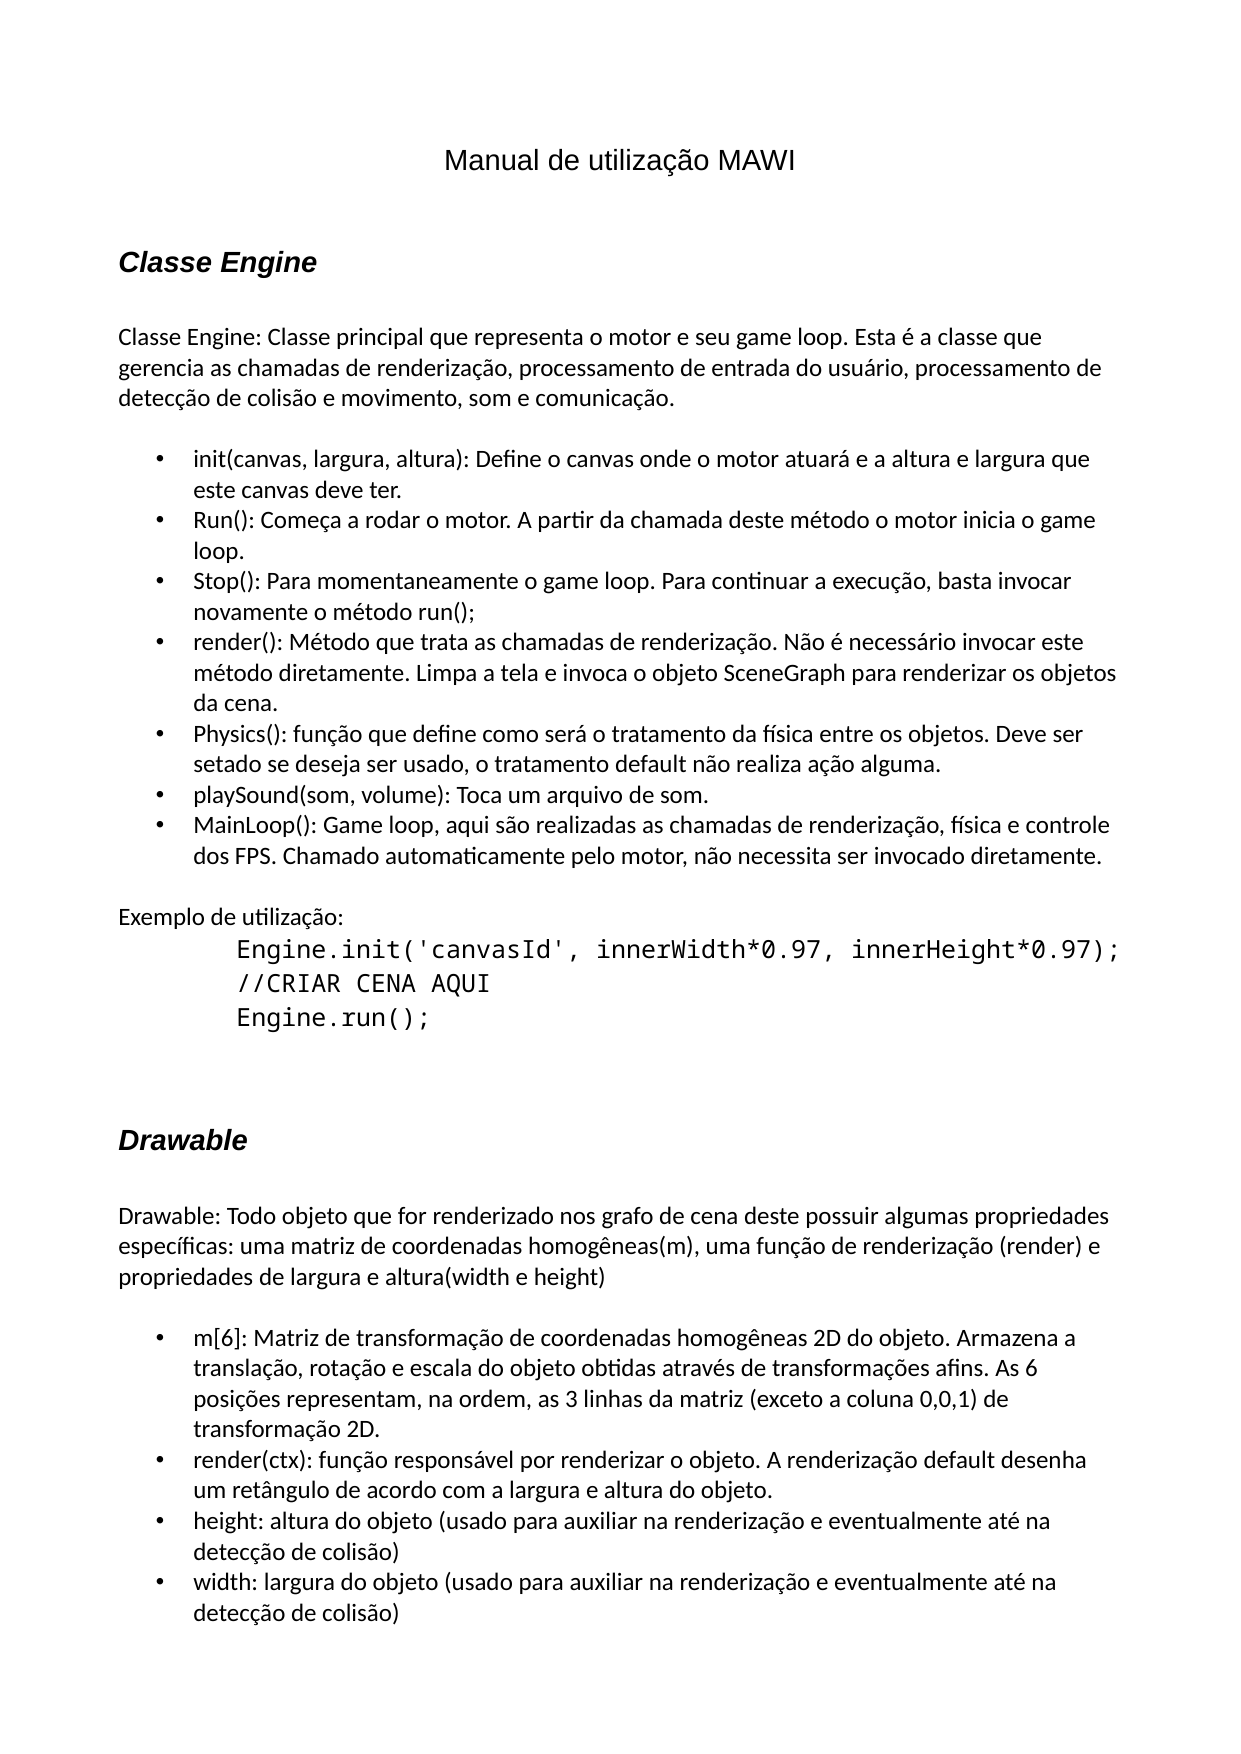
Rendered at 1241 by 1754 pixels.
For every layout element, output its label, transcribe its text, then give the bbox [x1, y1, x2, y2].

subtitle Classe Engine [118, 245, 1122, 278]
list Run(): Começa a rodar o motor. A partir da chamada deste método o motor inicia o game loop. [156, 504, 1122, 565]
list render(ctx): função responsável por renderizar o objeto. A renderização default desenha um retângulo de acordo com a largura e altura do objeto. [156, 1444, 1122, 1505]
list init(canvas, largura, altura): Define o canvas onde o motor atuará e a altura e largura que este canvas deve ter. [156, 443, 1122, 504]
list MainLoop(): Game loop, aqui são realizadas as chamadas de renderização, física e controle dos FPS. Chamado automaticamente pelo motor, não necessita ser invocado diretamente. [156, 809, 1122, 871]
text Classe Engine: Classe principal que representa o motor e seu game loop. Esta é a classe que gerencia as chamadas de renderização, processamento de entrada do usuário, processamento de detecção de colisão e movimento, som e comunicação. [118, 321, 1122, 413]
list playSound(som, volume): Toca um arquivo de som. [156, 779, 1122, 809]
list Physics(): função que define como será o tratamento da física entre os objetos. Deve ser setado se deseja ser usado, o tratamento default não realiza ação alguma. [156, 718, 1122, 779]
list m[6]: Matriz de transformação de coordenadas homogêneas 2D do objeto. Armazena a translação, rotação e escala do objeto obtidas através de transformações afins. As 6 posições representam, na ordem, as 3 linhas da matriz (exceto a coluna 0,0,1) de transformação 2D. [156, 1322, 1122, 1444]
subtitle Drawable [118, 1123, 1122, 1157]
text Exemplo de utilização: [118, 901, 1122, 932]
text Engine.init('canvasId', innerWidth*0.97, innerHeight*0.97); [118, 932, 1122, 966]
list width: largura do objeto (usado para auxiliar na renderização e eventualmente até na detecção de colisão) [156, 1566, 1122, 1627]
list render(): Método que trata as chamadas de renderização. Não é necessário invocar este método diretamente. Limpa a tela e invoca o objeto SceneGraph para renderizar os objetos da cena. [156, 626, 1122, 718]
list Stop(): Para momentaneamente o game loop. Para continuar a execução, basta invocar novamente o método run(); [156, 565, 1122, 626]
list height: altura do objeto (usado para auxiliar na renderização e eventualmente até na detecção de colisão) [156, 1505, 1122, 1566]
text Engine.run(); [118, 1000, 1122, 1034]
title Manual de utilização MAWI [118, 143, 1122, 177]
text Drawable: Todo objeto que for renderizado nos grafo de cena deste possuir algumas propriedades específicas: uma matriz de coordenadas homogêneas(m), uma função de renderização (render) e propriedades de largura e altura(width e height) [118, 1200, 1122, 1292]
text //CRIAR CENA AQUI [118, 966, 1122, 1000]
